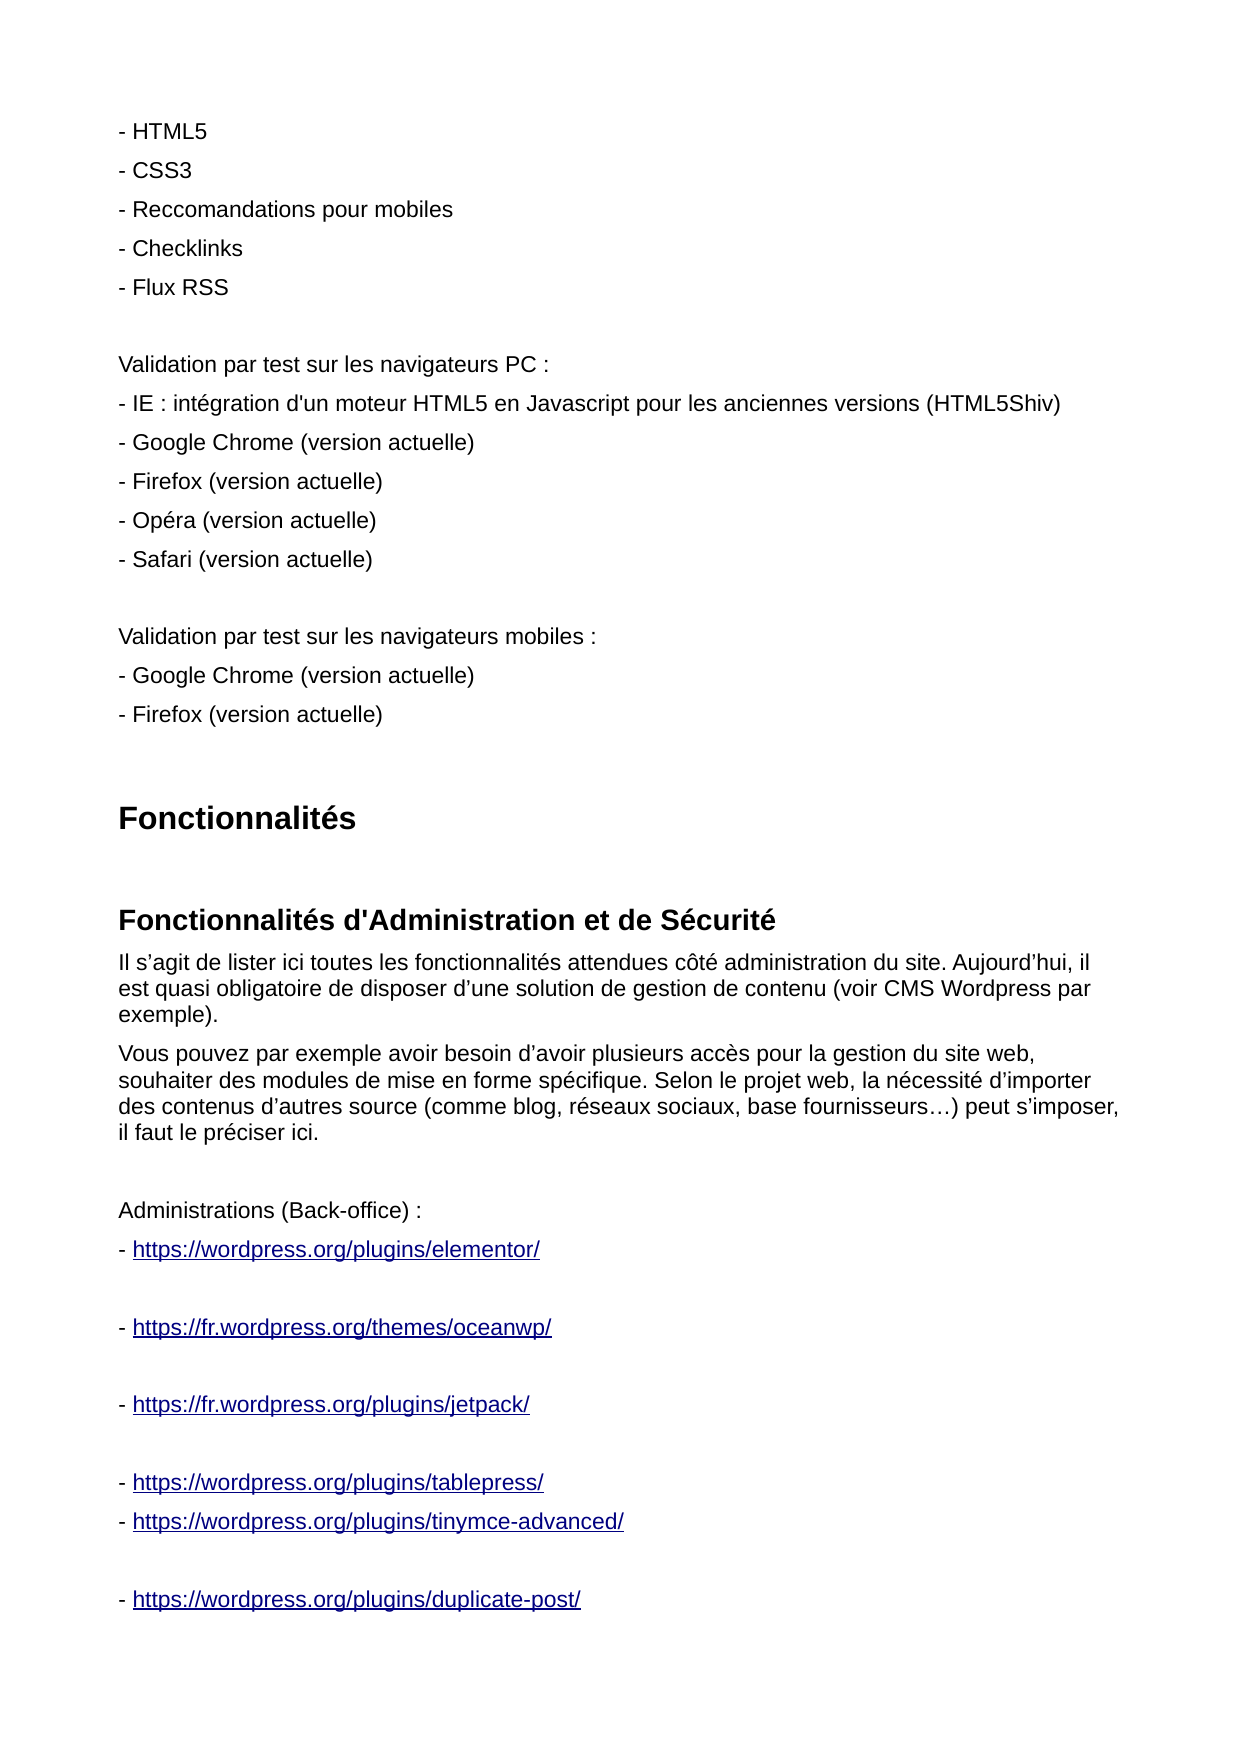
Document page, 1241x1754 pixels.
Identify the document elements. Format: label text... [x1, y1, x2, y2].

text - HTML5 [118, 118, 1122, 144]
text - Google Chrome (version actuelle) [118, 662, 1122, 688]
text - Opéra (version actuelle) [118, 507, 1122, 533]
text - https://fr.wordpress.org/themes/oceanwp/ [118, 1314, 1122, 1340]
text Validation par test sur les navigateurs PC : [118, 351, 1122, 378]
subtitle Fonctionnalités d'Administration et de Sécurité [118, 902, 1122, 936]
text Administrations (Back-office) : [118, 1197, 1122, 1223]
text - https://wordpress.org/plugins/tablepress/ [118, 1469, 1122, 1495]
text - https://wordpress.org/plugins/duplicate-post/ [118, 1586, 1122, 1612]
text - Flux RSS [118, 273, 1122, 300]
text - Firefox (version actuelle) [118, 468, 1122, 494]
text - Google Chrome (version actuelle) [118, 429, 1122, 455]
text - Checklinks [118, 235, 1122, 261]
text - https://wordpress.org/plugins/elementor/ [118, 1236, 1122, 1262]
text Validation par test sur les navigateurs mobiles : [118, 623, 1122, 649]
text - CSS3 [118, 157, 1122, 183]
text - Firefox (version actuelle) [118, 701, 1122, 727]
text - Reccomandations pour mobiles [118, 196, 1122, 222]
subtitle Fonctionnalités [118, 799, 1122, 837]
text - Safari (version actuelle) [118, 546, 1122, 572]
text Vous pouvez par exemple avoir besoin d’avoir plusieurs accès pour la gestion du site web, souhaiter des modules de mise en forme spécifique. Selon le projet web, la nécessité d’importer des contenus d’autres source (comme blog, réseaux sociaux, base fournisseurs…) peut s’imposer, il faut le préciser ici. [118, 1040, 1122, 1146]
text - https://fr.wordpress.org/plugins/jetpack/ [118, 1391, 1122, 1418]
text - https://wordpress.org/plugins/tinymce-advanced/ [118, 1508, 1122, 1534]
text - IE : intégration d'un moteur HTML5 en Javascript pour les anciennes versions (HTML5Shiv) [118, 390, 1122, 416]
text Il s’agit de lister ici toutes les fonctionnalités attendues côté administration du site. Aujourd’hui, il est quasi obligatoire de disposer d’une solution de gestion de contenu (voir CMS Wordpress par exemple). [118, 949, 1122, 1028]
